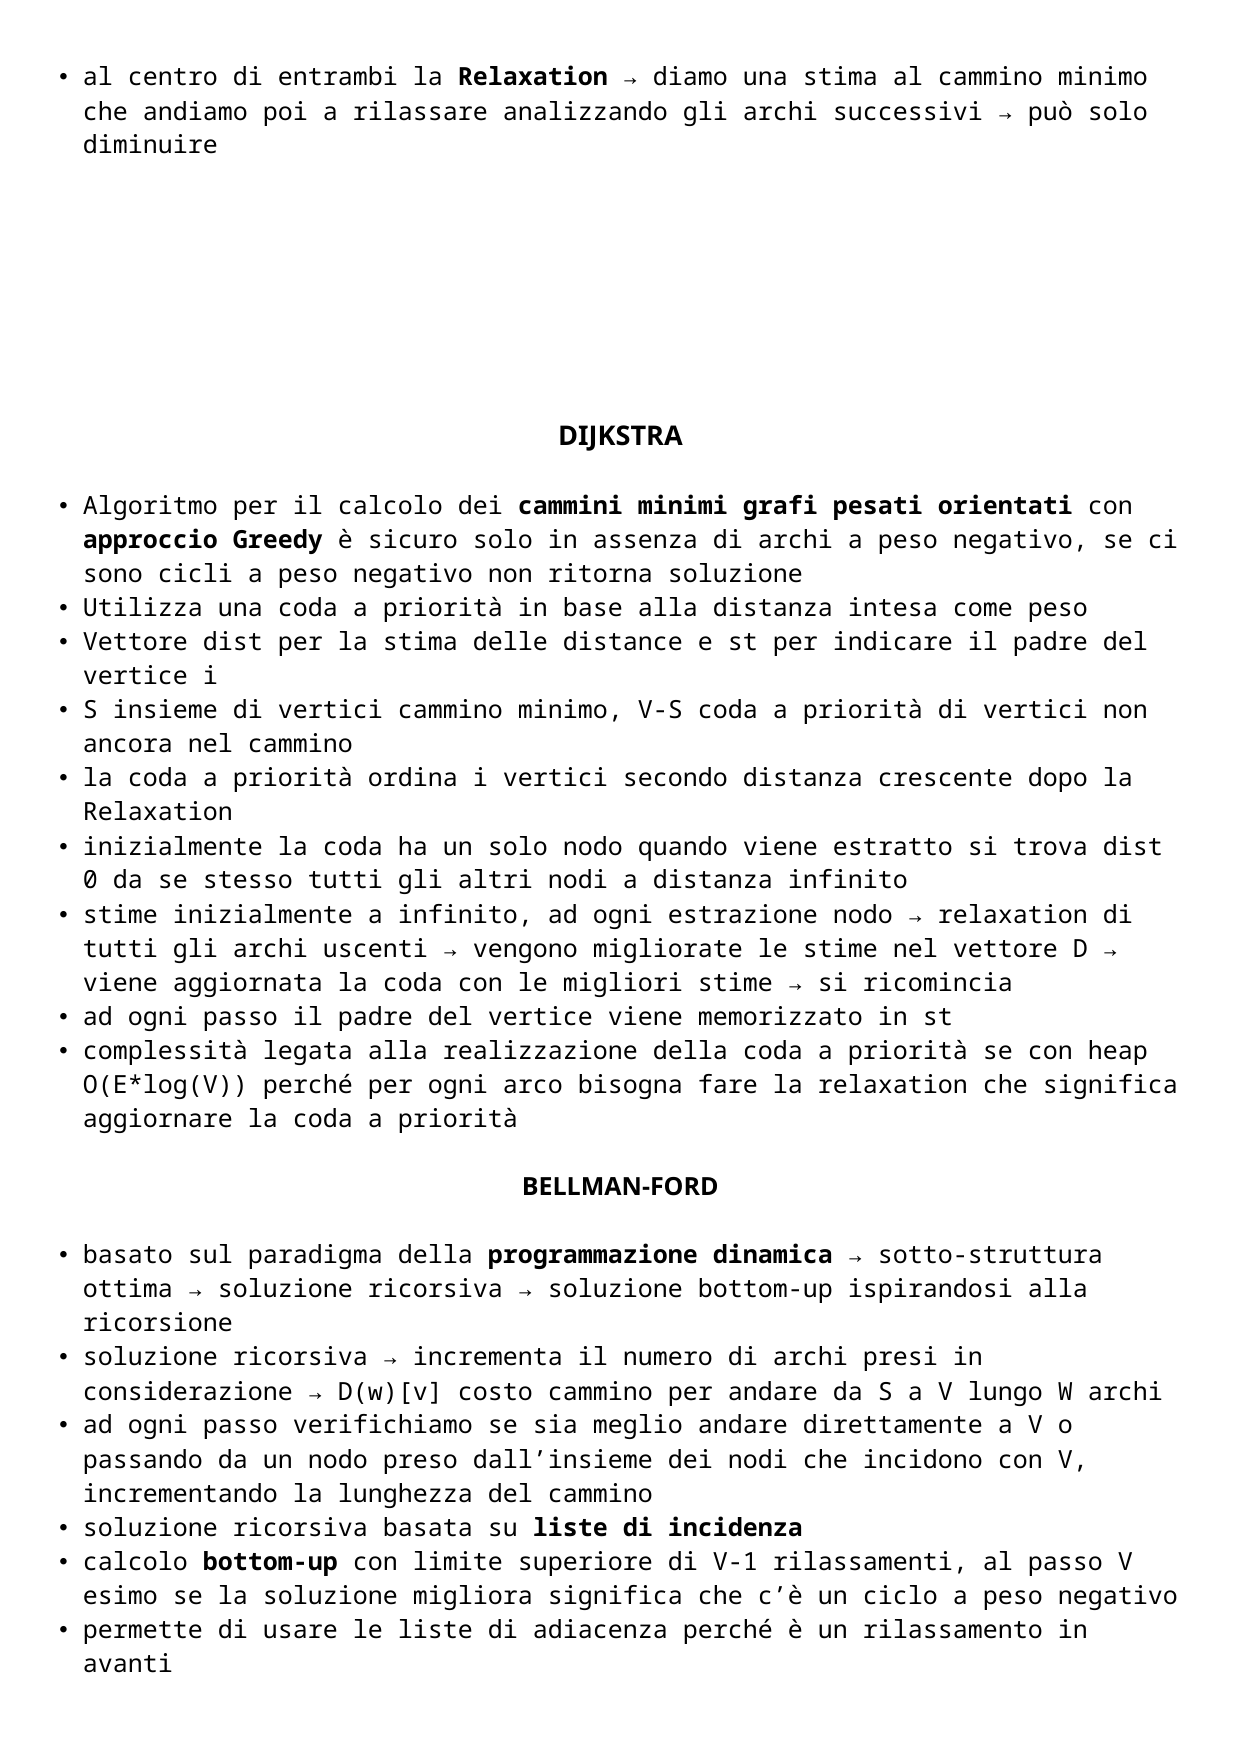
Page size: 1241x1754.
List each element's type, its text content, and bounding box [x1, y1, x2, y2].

list ad ogni passo verifichiamo se sia meglio andare direttamente a V o passando da un nodo preso dall’insieme dei nodi che incidono con V, incrementando la lunghezza del cammino [59, 1407, 1181, 1509]
list Vettore dist per la stima delle distance e st per indicare il padre del vertice i [59, 624, 1181, 692]
list la coda a priorità ordina i vertici secondo distanza crescente dopo la Relaxation [59, 760, 1181, 828]
text BELLMAN-FORD [59, 1169, 1181, 1203]
list stime inizialmente a infinito, ad ogni estrazione nodo → relaxation di tutti gli archi uscenti → vengono migliorate le stime nel vettore D → viene aggiornata la coda con le migliori stime → si ricomincia [59, 896, 1181, 998]
list inizialmente la coda ha un solo nodo quando viene estratto si trova dist 0 da se stesso tutti gli altri nodi a distanza infinito [59, 828, 1181, 896]
list soluzione ricorsiva basata su liste di incidenza [59, 1509, 1181, 1543]
list S insieme di vertici cammino minimo, V-S coda a priorità di vertici non ancora nel cammino [59, 692, 1181, 760]
list permette di usare le liste di adiacenza perché è un rilassamento in avanti [59, 1612, 1181, 1680]
text DIJKSTRA [59, 417, 1181, 453]
list al centro di entrambi la Relaxation → diamo una stima al cammino minimo che andiamo poi a rilassare analizzando gli archi successivi → può solo diminuire [59, 59, 1181, 161]
list Algoritmo per il calcolo dei cammini minimi grafi pesati orientati con approccio Greedy è sicuro solo in assenza di archi a peso negativo, se ci sono cicli a peso negativo non ritorna soluzione [59, 487, 1181, 590]
list Utilizza una coda a priorità in base alla distanza intesa come peso [59, 590, 1181, 624]
list soluzione ricorsiva → incrementa il numero di archi presi in considerazione → D(w)[v] costo cammino per andare da S a V lungo W archi [59, 1339, 1181, 1407]
list ad ogni passo il padre del vertice viene memorizzato in st [59, 998, 1181, 1032]
list complessità legata alla realizzazione della coda a priorità se con heap O(E*log(V)) perché per ogni arco bisogna fare la relaxation che significa aggiornare la coda a priorità [59, 1032, 1181, 1135]
list calcolo bottom-up con limite superiore di V-1 rilassamenti, al passo V esimo se la soluzione migliora significa che c’è un ciclo a peso negativo [59, 1543, 1181, 1612]
list basato sul paradigma della programmazione dinamica → sotto-struttura ottima → soluzione ricorsiva → soluzione bottom-up ispirandosi alla ricorsione [59, 1237, 1181, 1339]
